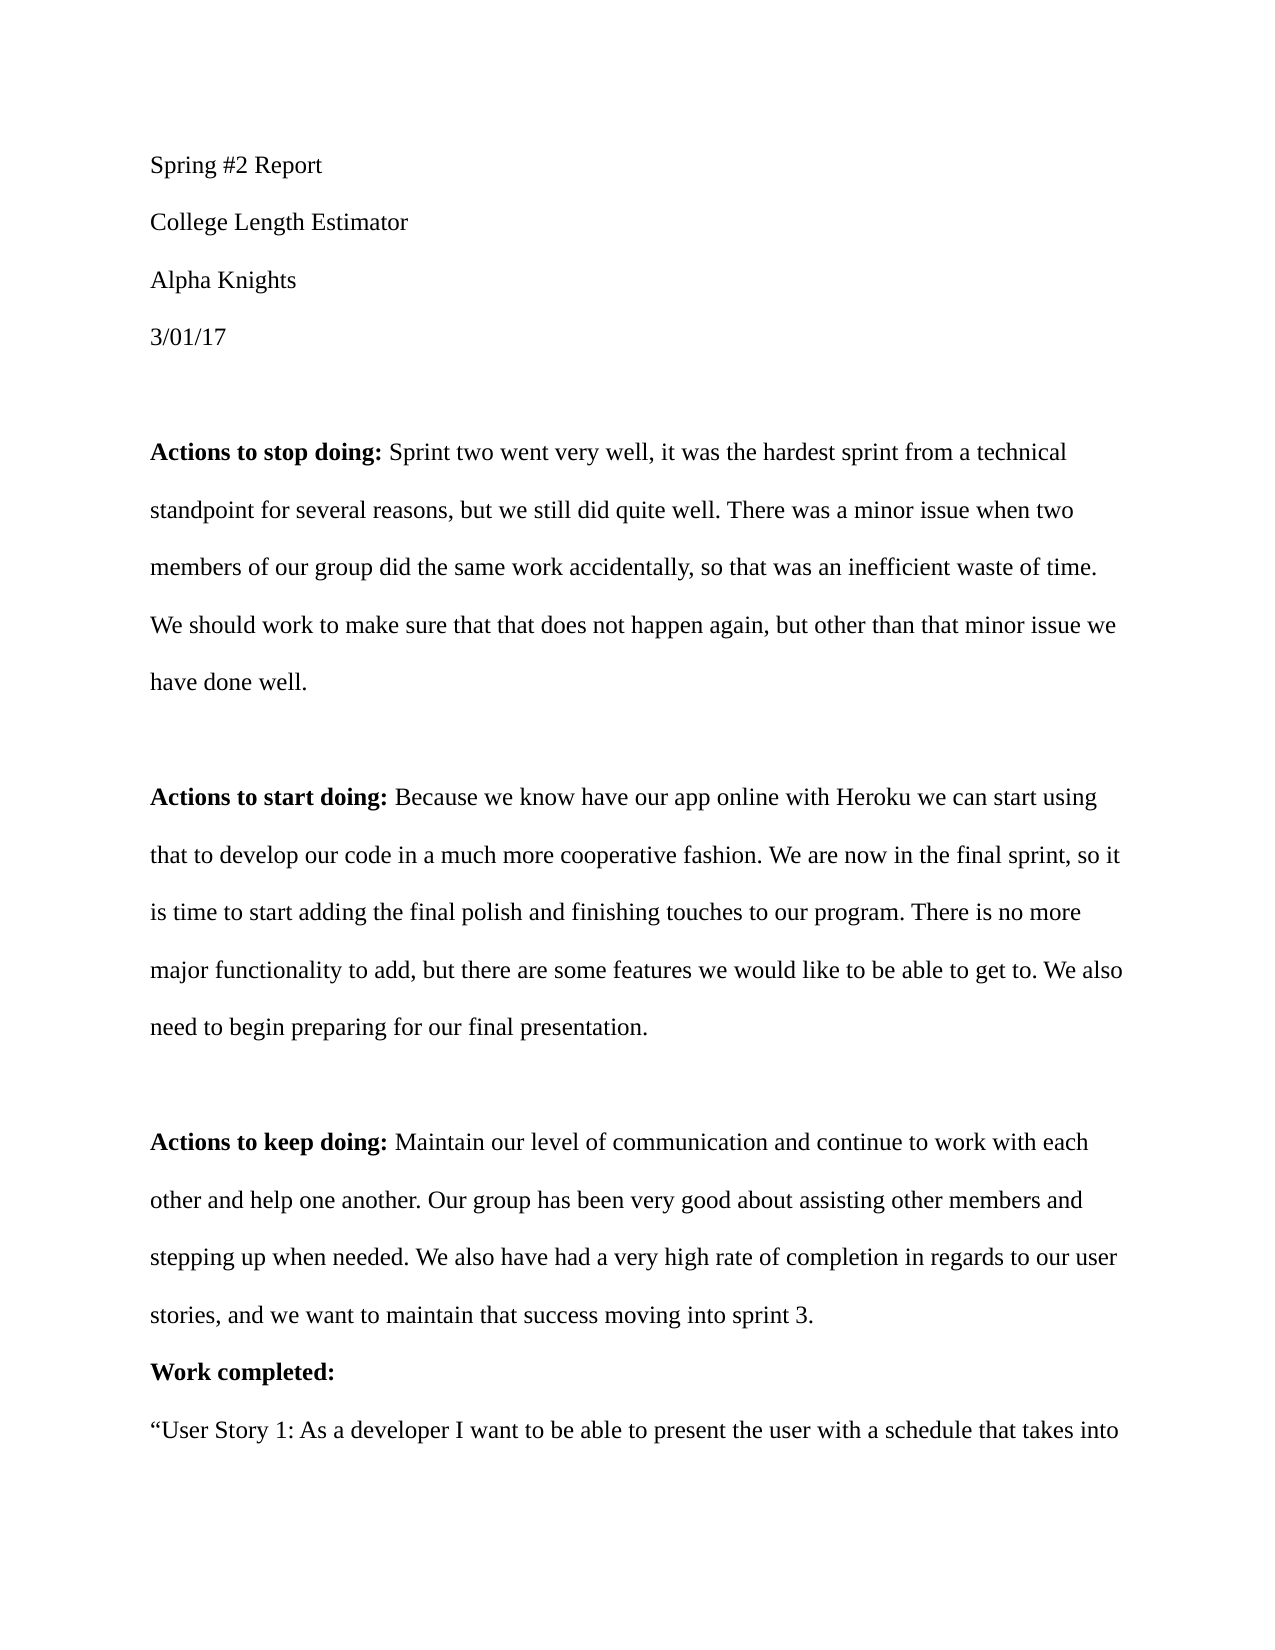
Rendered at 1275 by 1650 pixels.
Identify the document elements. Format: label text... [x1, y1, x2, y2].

text Actions to keep doing: Maintain our level of communication and continue to work with each other and help one another. Our group has been very good about assisting other members and stepping up when needed. We also have had a very high rate of completion in regards to our user stories, and we want to maintain that success moving into sprint 3. [150, 1127, 1125, 1329]
text Actions to start doing: Because we know have our app online with Heroku we can start using that to develop our code in a much more cooperative fashion. We are now in the final sprint, so it is time to start adding the final polish and finishing touches to our program. There is no more major functionality to add, but there are some features we would like to be able to get to. We also need to begin preparing for our final presentation. [150, 782, 1125, 1041]
text Spring #2 Report [150, 150, 1125, 179]
text 3/01/17 [150, 322, 1125, 351]
text “User Story 1: As a developer I want to be able to present the user with a schedule that takes into [150, 1415, 1125, 1444]
text Work completed: [150, 1357, 1125, 1386]
text Actions to stop doing: Sprint two went very well, it was the hardest sprint from a technical standpoint for several reasons, but we still did quite well. There was a minor issue when two members of our group did the same work accidentally, so that was an inefficient waste of time. We should work to make sure that that does not happen again, but other than that minor issue we have done well. [150, 437, 1125, 696]
text College Length Estimator [150, 207, 1125, 236]
text Alpha Knights [150, 265, 1125, 294]
